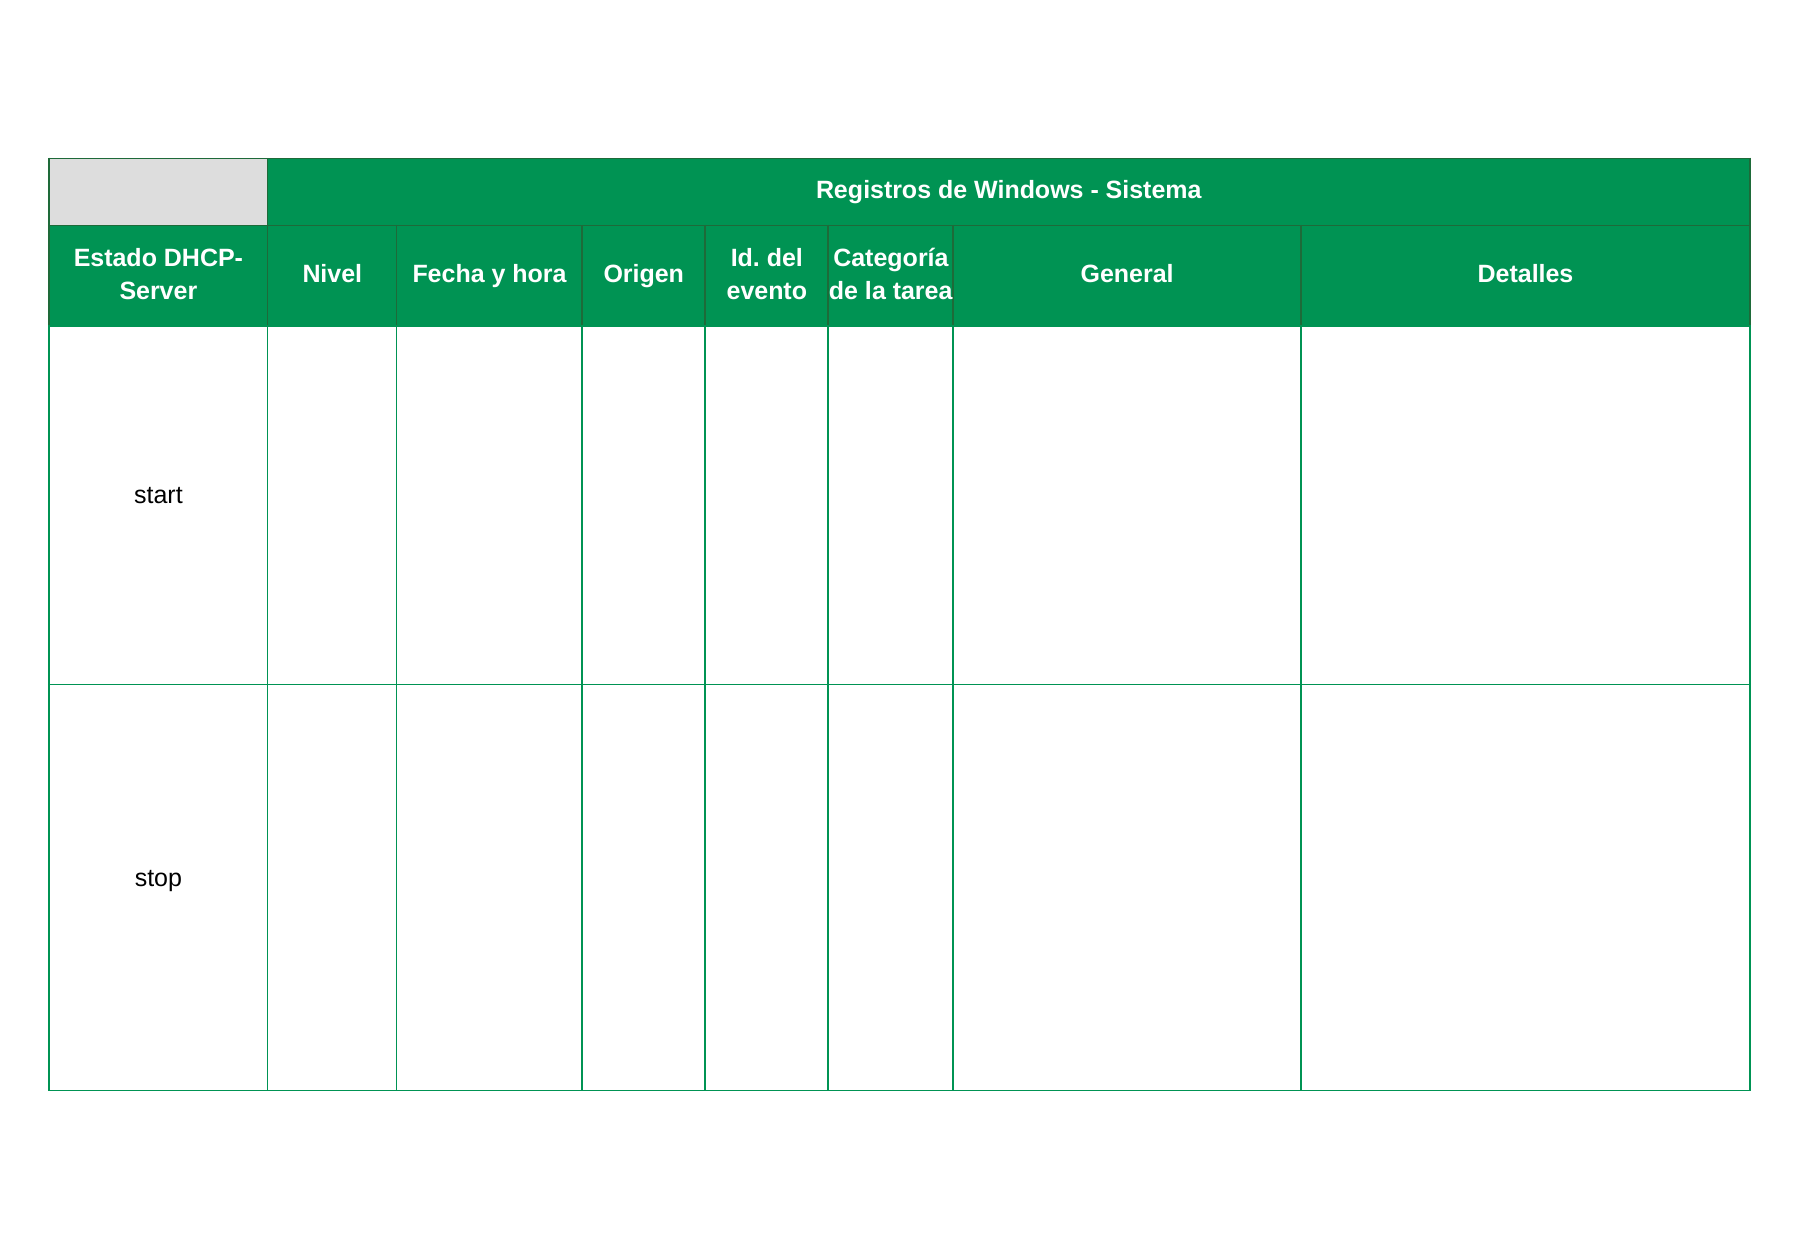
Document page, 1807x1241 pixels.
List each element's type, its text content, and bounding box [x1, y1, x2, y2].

table_cell stop [50, 685, 267, 1090]
table_cell [1302, 685, 1749, 1090]
table_cell Nivel [268, 226, 396, 325]
table_cell [954, 685, 1300, 1090]
table_cell [954, 327, 1300, 683]
table_cell [268, 327, 396, 683]
table_cell [706, 327, 827, 683]
table_cell Estado DHCP-Server [50, 226, 267, 325]
table_cell [1302, 327, 1749, 683]
table_cell [583, 327, 704, 683]
table_cell [583, 685, 704, 1090]
table_cell [397, 327, 581, 683]
table_cell [268, 685, 396, 1090]
table_cell start [50, 327, 267, 683]
table_cell Fecha y hora [397, 226, 581, 325]
table_header Registros de Windows - Sistema [268, 159, 1749, 225]
table_cell General [954, 226, 1300, 325]
table_cell Categoría de la tarea [829, 226, 952, 325]
table_cell Id. del evento [706, 226, 827, 325]
table_cell [829, 327, 952, 683]
table_cell Detalles [1302, 226, 1749, 325]
table_cell [829, 685, 952, 1090]
table_header [50, 159, 267, 225]
table_cell [397, 685, 581, 1090]
table_cell Origen [583, 226, 704, 325]
table_cell [706, 685, 827, 1090]
